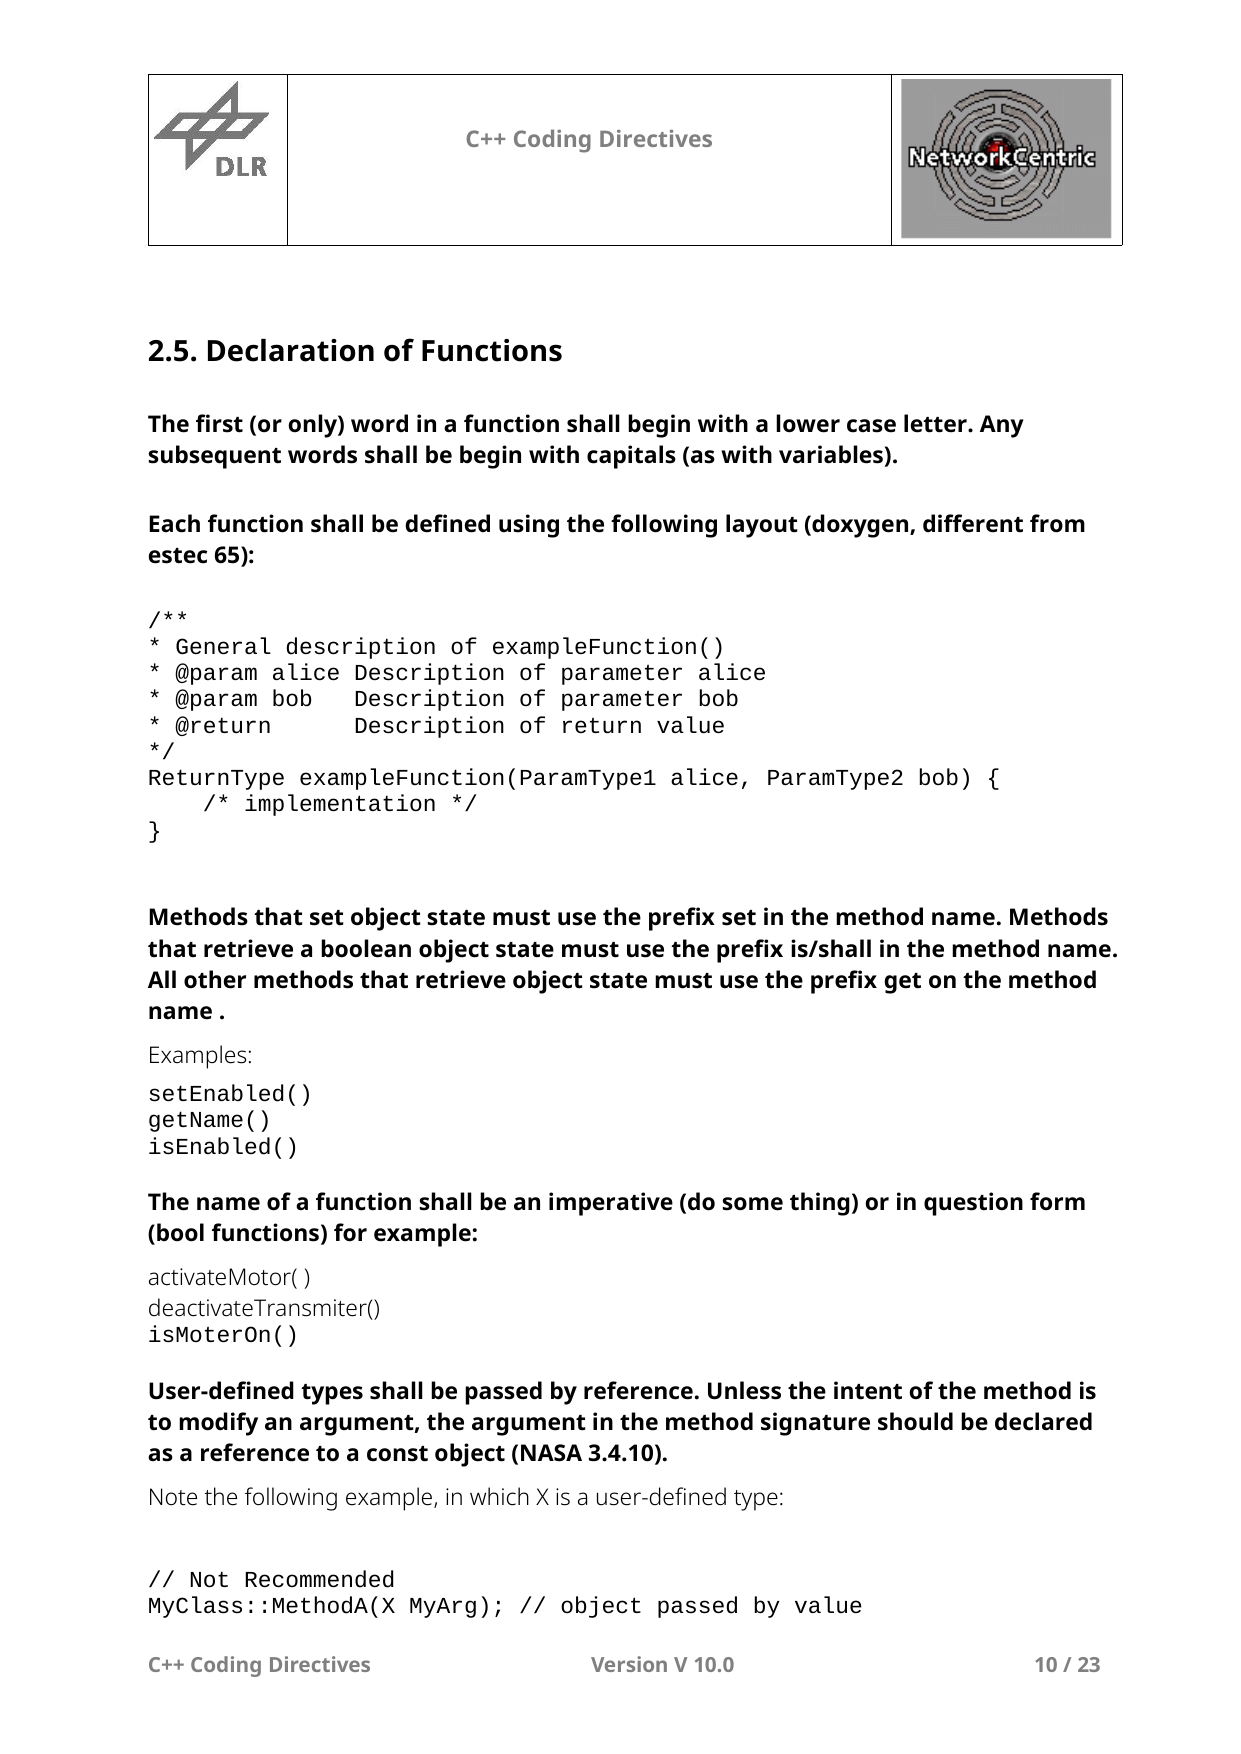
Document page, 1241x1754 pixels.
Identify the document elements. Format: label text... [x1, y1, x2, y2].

text ReturnType exampleFunction(ParamType1 alice, ParamType2 bob) { [148, 766, 1122, 792]
text /* implementation */ [148, 792, 1122, 819]
text User-defined types shall be passed by reference. Unless the intent of the method is to modify an argument, the argument in the method signature should be declared as a reference to a const object (NASA 3.4.10). [148, 1374, 1122, 1468]
text getName() [148, 1108, 1122, 1135]
text * @return Description of return value [148, 714, 1122, 740]
text * @param bob Description of parameter bob [148, 687, 1122, 714]
text The name of a function shall be an imperative (do some thing) or in question form (bool functions) for example: [148, 1186, 1122, 1248]
text /** [148, 609, 1122, 635]
text isMoterOn() [148, 1323, 1122, 1349]
text Note the following example, in which X is a user-defined type: [148, 1481, 1122, 1512]
text */ [148, 740, 1122, 766]
text * General description of exampleFunction() [148, 635, 1122, 661]
text setEnabled() [148, 1082, 1122, 1108]
text deactivateTransmiter() [148, 1292, 1122, 1323]
text The first (or only) word in a function shall begin with a lower case letter. Any subsequent words shall be begin with capitals (as with variables). [148, 408, 1122, 470]
text Examples: [148, 1038, 1122, 1070]
text Methods that set object state must use the prefix set in the method name. Methods that retrieve a boolean object state must use the prefix is/shall in the method name. All other methods that retrieve object state must use the prefix get on the method name . [148, 901, 1122, 1026]
title 2.5. Declaration of Functions [148, 331, 1122, 370]
text // Not Recommended [148, 1568, 1122, 1594]
picture [154, 81, 269, 176]
text } [148, 819, 1122, 845]
text MyClass::MethodA(X MyArg); // object passed by value [148, 1594, 1122, 1621]
text * @param alice Description of parameter alice [148, 661, 1122, 687]
text activateMotor( ) [148, 1261, 1122, 1292]
text Each function shall be defined using the following layout (doxygen, different from estec 65): [148, 508, 1122, 570]
text isEnabled() [148, 1135, 1122, 1161]
